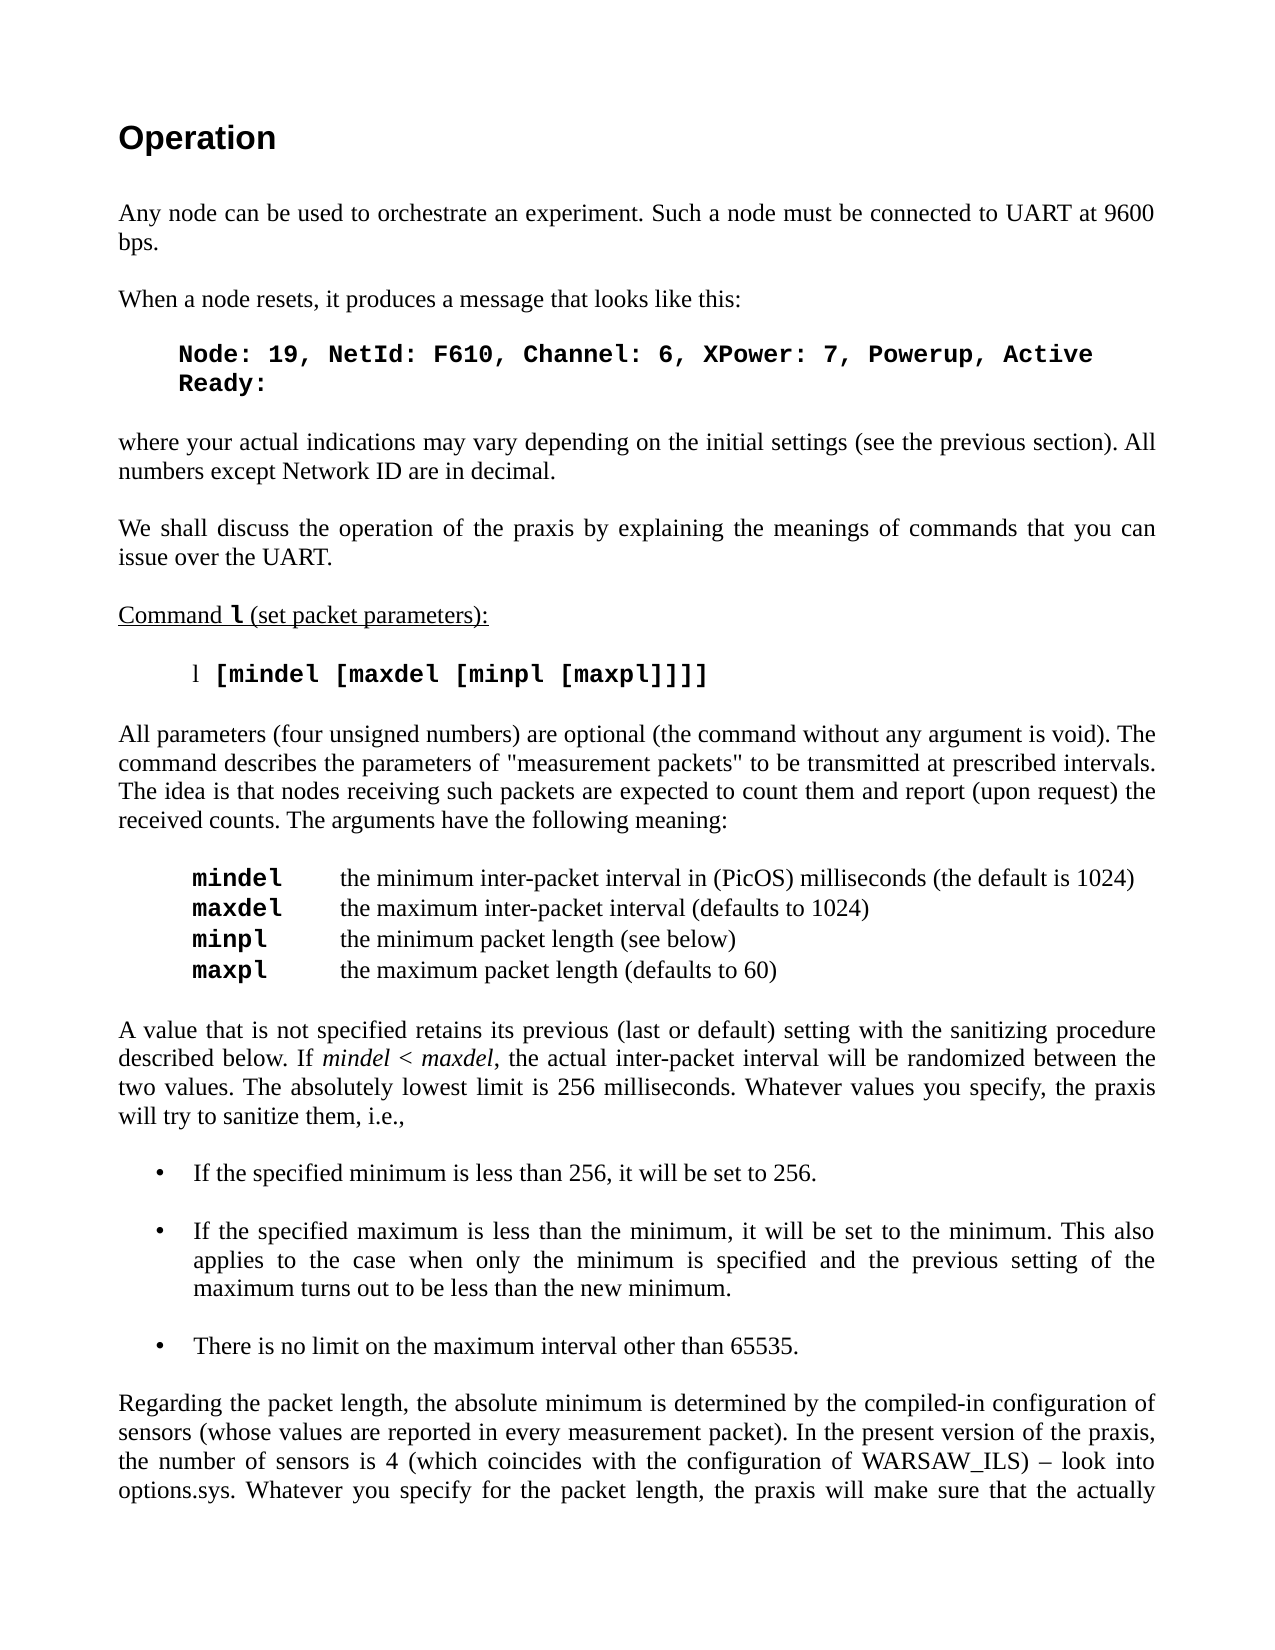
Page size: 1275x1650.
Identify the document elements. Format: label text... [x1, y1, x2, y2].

text When a node resets, it produces a message that looks like this: [118, 284, 1157, 313]
text l [mindel [maxdel [minpl [maxpl]]]] [118, 659, 1157, 690]
text minpl the minimum packet length (see below) [118, 924, 1157, 955]
text Node: 19, NetId: F610, Channel: 6, XPower: 7, Powerup, Active [118, 342, 1157, 370]
text Ready: [118, 370, 1157, 398]
text A value that is not specified retains its previous (last or default) setting with the sanitizing procedure described below. If mindel < maxdel, the actual inter-packet interval will be randomized between the two values. The absolutely lowest limit is 256 milliseconds. Whatever values you specify, the praxis will try to sanitize them, i.e., [118, 1015, 1157, 1130]
text where your actual indications may vary depending on the initial settings (see the previous section). All numbers except Network ID are in decimal. [118, 427, 1157, 485]
list There is no limit on the maximum interval other than 65535. [156, 1331, 1157, 1360]
text We shall discuss the operation of the praxis by explaining the meanings of commands that you can issue over the UART. [118, 513, 1157, 571]
list If the specified maximum is less than the minimum, it will be set to the minimum. This also applies to the case when only the minimum is specified and the previous setting of the maximum turns out to be less than the new minimum. [156, 1216, 1157, 1302]
text maxpl the maximum packet length (defaults to 60) [118, 955, 1157, 986]
text Regarding the packet length, the absolute minimum is determined by the compiled-in configuration of sensors (whose values are reported in every measurement packet). In the present version of the praxis, the number of sensors is 4 (which coincides with the configuration of WARSAW_ILS) – look into options.sys. Whatever you specify for the packet length, the praxis will make sure that the actually [118, 1388, 1157, 1503]
text All parameters (four unsigned numbers) are optional (the command without any argument is void). The command describes the parameters of "measurement packets" to be transmitted at prescribed intervals. The idea is that nodes receiving such packets are expected to count them and report (upon request) the received counts. The arguments have the following meaning: [118, 719, 1157, 834]
text Command l (set packet parameters): [118, 600, 1157, 631]
text mindel the minimum inter-packet interval in (PicOS) milliseconds (the default is 1024) [118, 863, 1157, 893]
list If the specified minimum is less than 256, it will be set to 256. [156, 1158, 1157, 1187]
text Any node can be used to orchestrate an experiment. Such a node must be connected to UART at 9600 bps. [118, 198, 1157, 256]
subtitle Operation [118, 118, 1157, 157]
text maxdel the maximum inter-packet interval (defaults to 1024) [118, 893, 1157, 924]
